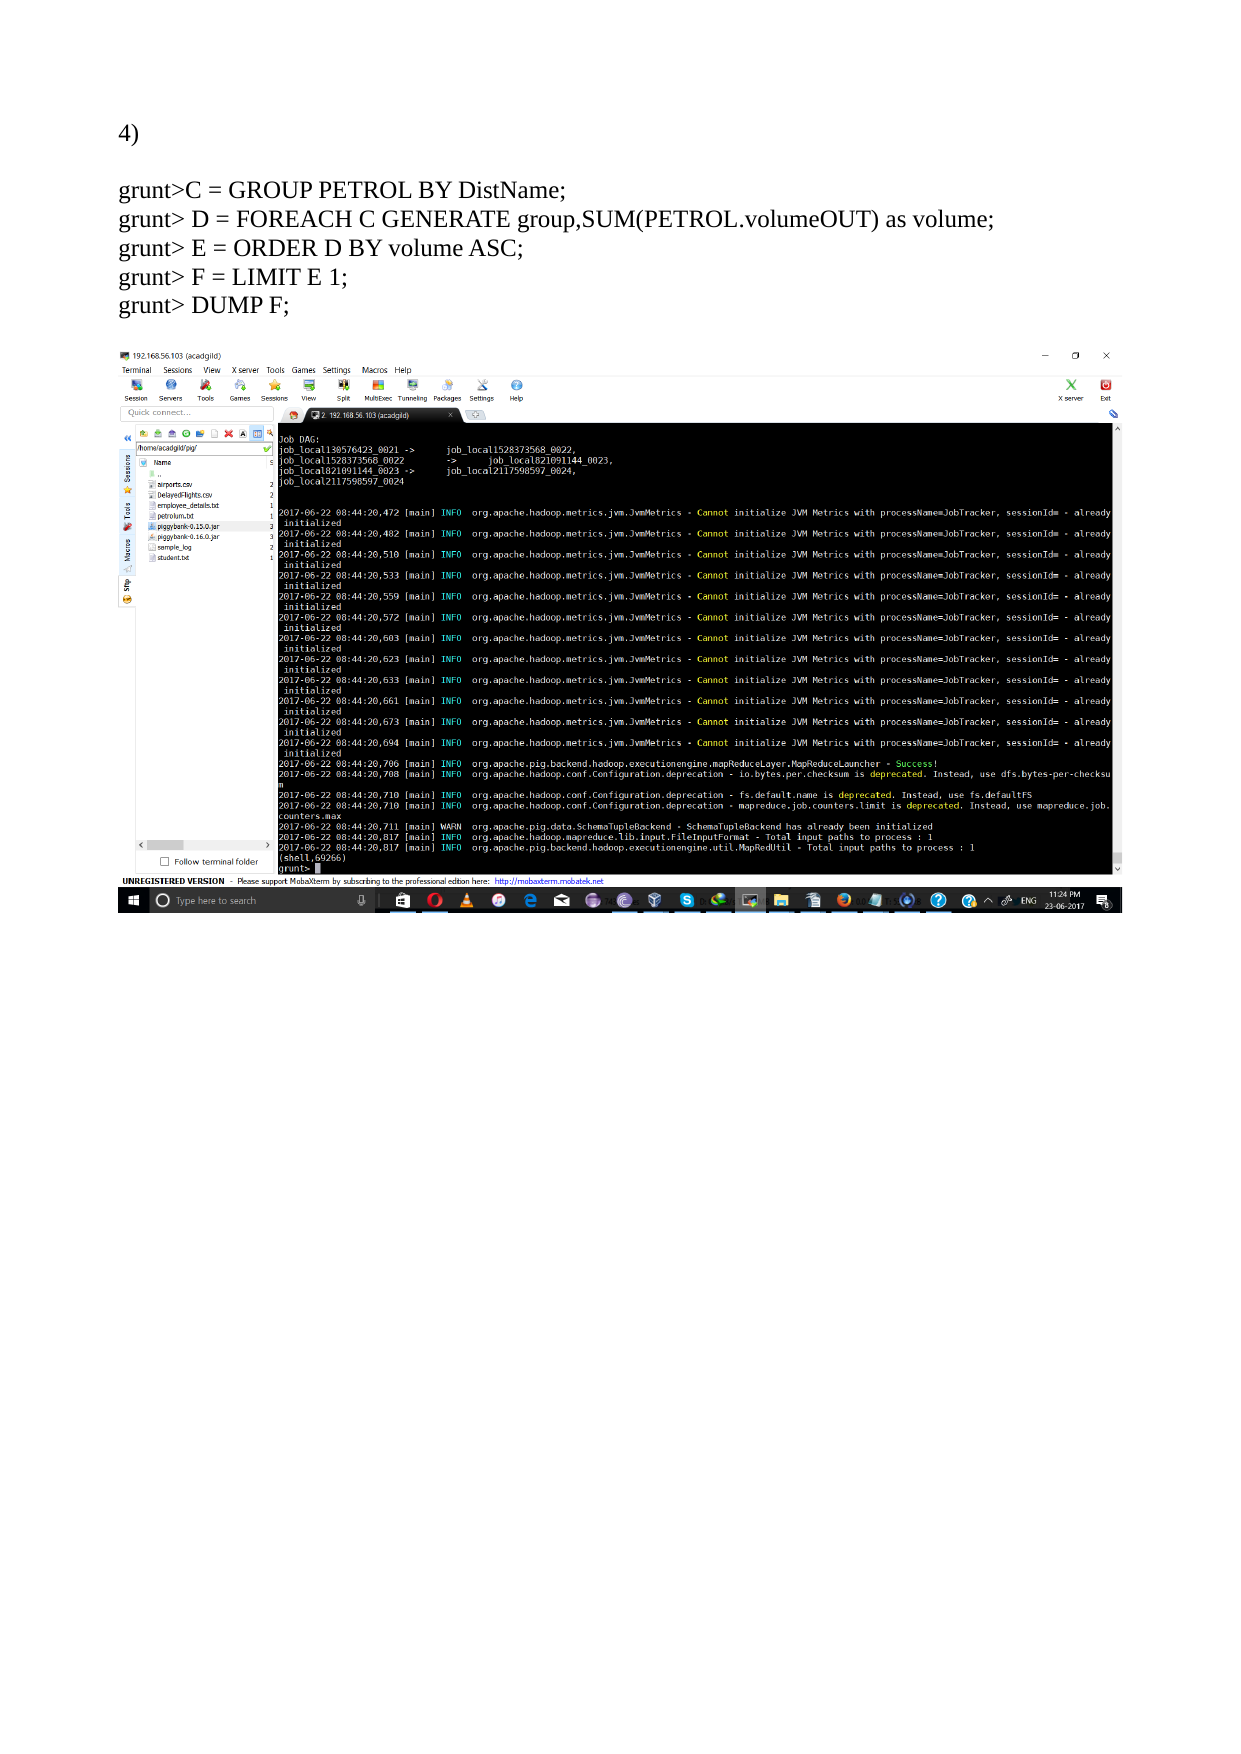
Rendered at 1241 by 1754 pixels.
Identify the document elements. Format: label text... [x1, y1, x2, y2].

text grunt> E = ORDER D BY volume ASC; [118, 233, 1122, 262]
text grunt> D = FOREACH C GENERATE group,SUM(PETROL.volumeOUT) as volume; [118, 204, 1122, 233]
text grunt> F = LIMIT E 1; [118, 262, 1122, 291]
picture [118, 348, 1123, 913]
text grunt>C = GROUP PETROL BY DistName; [118, 176, 1122, 204]
text 4) [118, 118, 1122, 147]
text grunt> DUMP F; [118, 291, 1122, 319]
